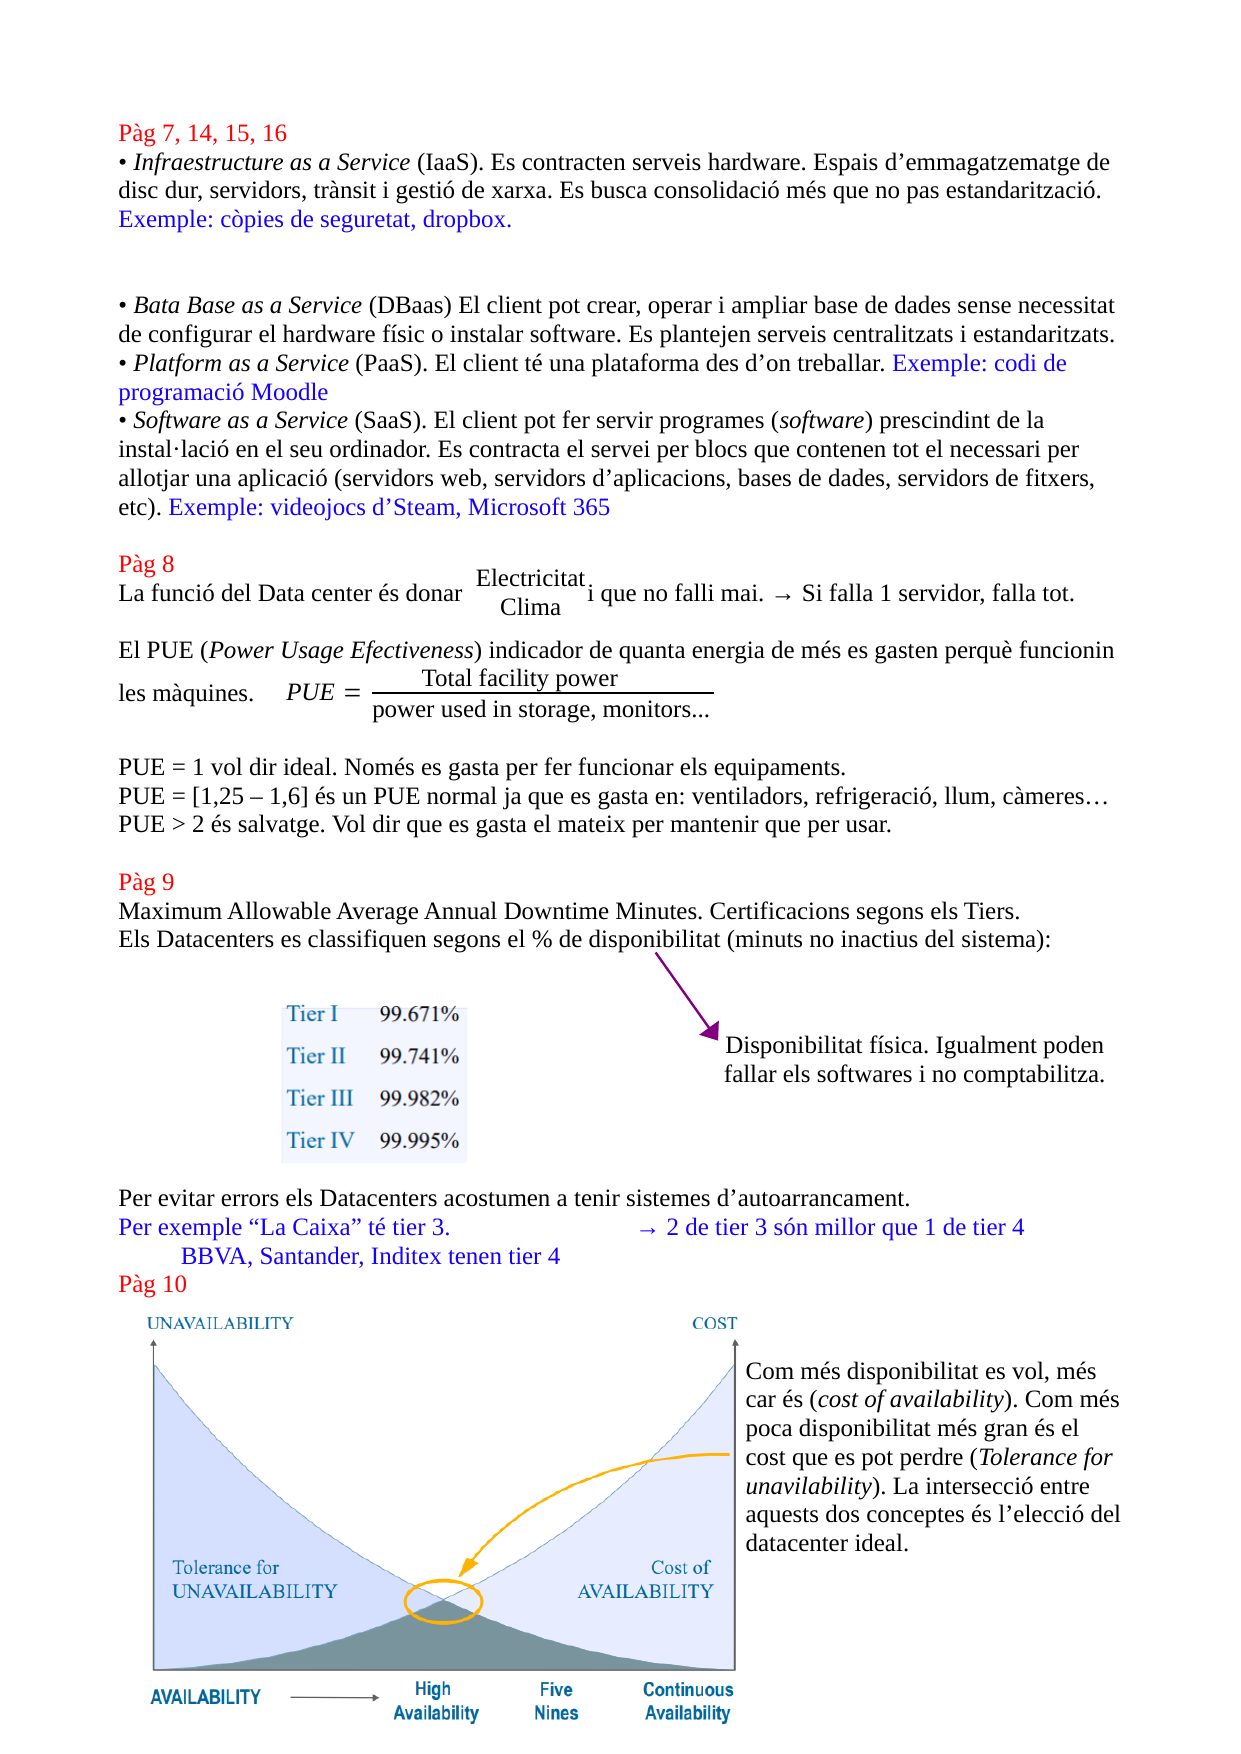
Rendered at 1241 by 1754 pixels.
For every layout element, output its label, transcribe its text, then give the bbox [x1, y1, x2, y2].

text El PUE (Power Usage Efectiveness) indicador de quanta energia de més es gasten perquè funcionin les màquines. [118, 636, 1122, 723]
text Pàg 10 [118, 1269, 1122, 1298]
text Pàg 9 [118, 867, 1122, 896]
text • Software as a Service (SaaS). El client pot fer servir programes (software) prescindint de la instal·lació en el seu ordinador. Es contracta el servei per blocs que contenen tot el necessari per allotjar una aplicació (servidors web, servidors d’aplicacions, bases de dades, servidors de fitxers, etc). Exemple: videojocs d’Steam, Microsoft 365 [118, 406, 1122, 521]
picture [135, 1310, 746, 1726]
text Com més disponibilitat es vol, més car és (cost of availability). Com més poca disponibilitat més gran és el cost que es pot perdre (Tolerance for unavilability). La intersecció entre aquests dos conceptes és l’elecció del datacenter ideal. [746, 1356, 1122, 1557]
text • Platform as a Service (PaaS). El client té una plataforma des d’on treballar. Exemple: codi de programació Moodle [118, 348, 1122, 406]
text • Infraestructure as a Service (IaaS). Es contracten serveis hardware. Espais d’emmagatzematge de disc dur, servidors, trànsit i gestió de xarxa. Es busca consolidació més que no pas estandarització. Exemple: còpies de seguretat, dropbox. [118, 147, 1122, 233]
text Per exemple “La Caixa” té tier 3. → 2 de tier 3 són millor que 1 de tier 4 [118, 1212, 1122, 1241]
text BBVA, Santander, Inditex tenen tier 4 [118, 1241, 1122, 1269]
text Els Datacenters es classifiquen segons el % de disponibilitat (minuts no inactius del sistema): [118, 924, 1122, 953]
text Per evitar errors els Datacenters acostumen a tenir sistemes d’autoarrancament. [118, 1183, 1122, 1212]
text • Bata Base as a Service (DBaas) El client pot crear, operar i ampliar base de dades sense necessitat de configurar el hardware físic o instalar software. Es plantejen serveis centralitzats i estandaritzats. [118, 291, 1122, 348]
text PUE = [1,25 – 1,6] és un PUE normal ja que es gasta en: ventiladors, refrigeració, llum, càmeres… [118, 781, 1122, 809]
text Pàg 8 [118, 549, 1122, 578]
text La funció del Data center és donar i que no falli mai. → Si falla 1 servidor, falla tot. [118, 578, 1122, 607]
text Maximum Allowable Average Annual Downtime Minutes. Certificacions segons els Tiers. [118, 896, 1122, 924]
picture [281, 1000, 468, 1163]
text Pàg 7, 14, 15, 16 [118, 118, 1122, 147]
text PUE = 1 vol dir ideal. Només es gasta per fer funcionar els equipaments. [118, 752, 1122, 781]
text PUE > 2 és salvatge. Vol dir que es gasta el mateix per mantenir que per usar. [118, 809, 1122, 838]
